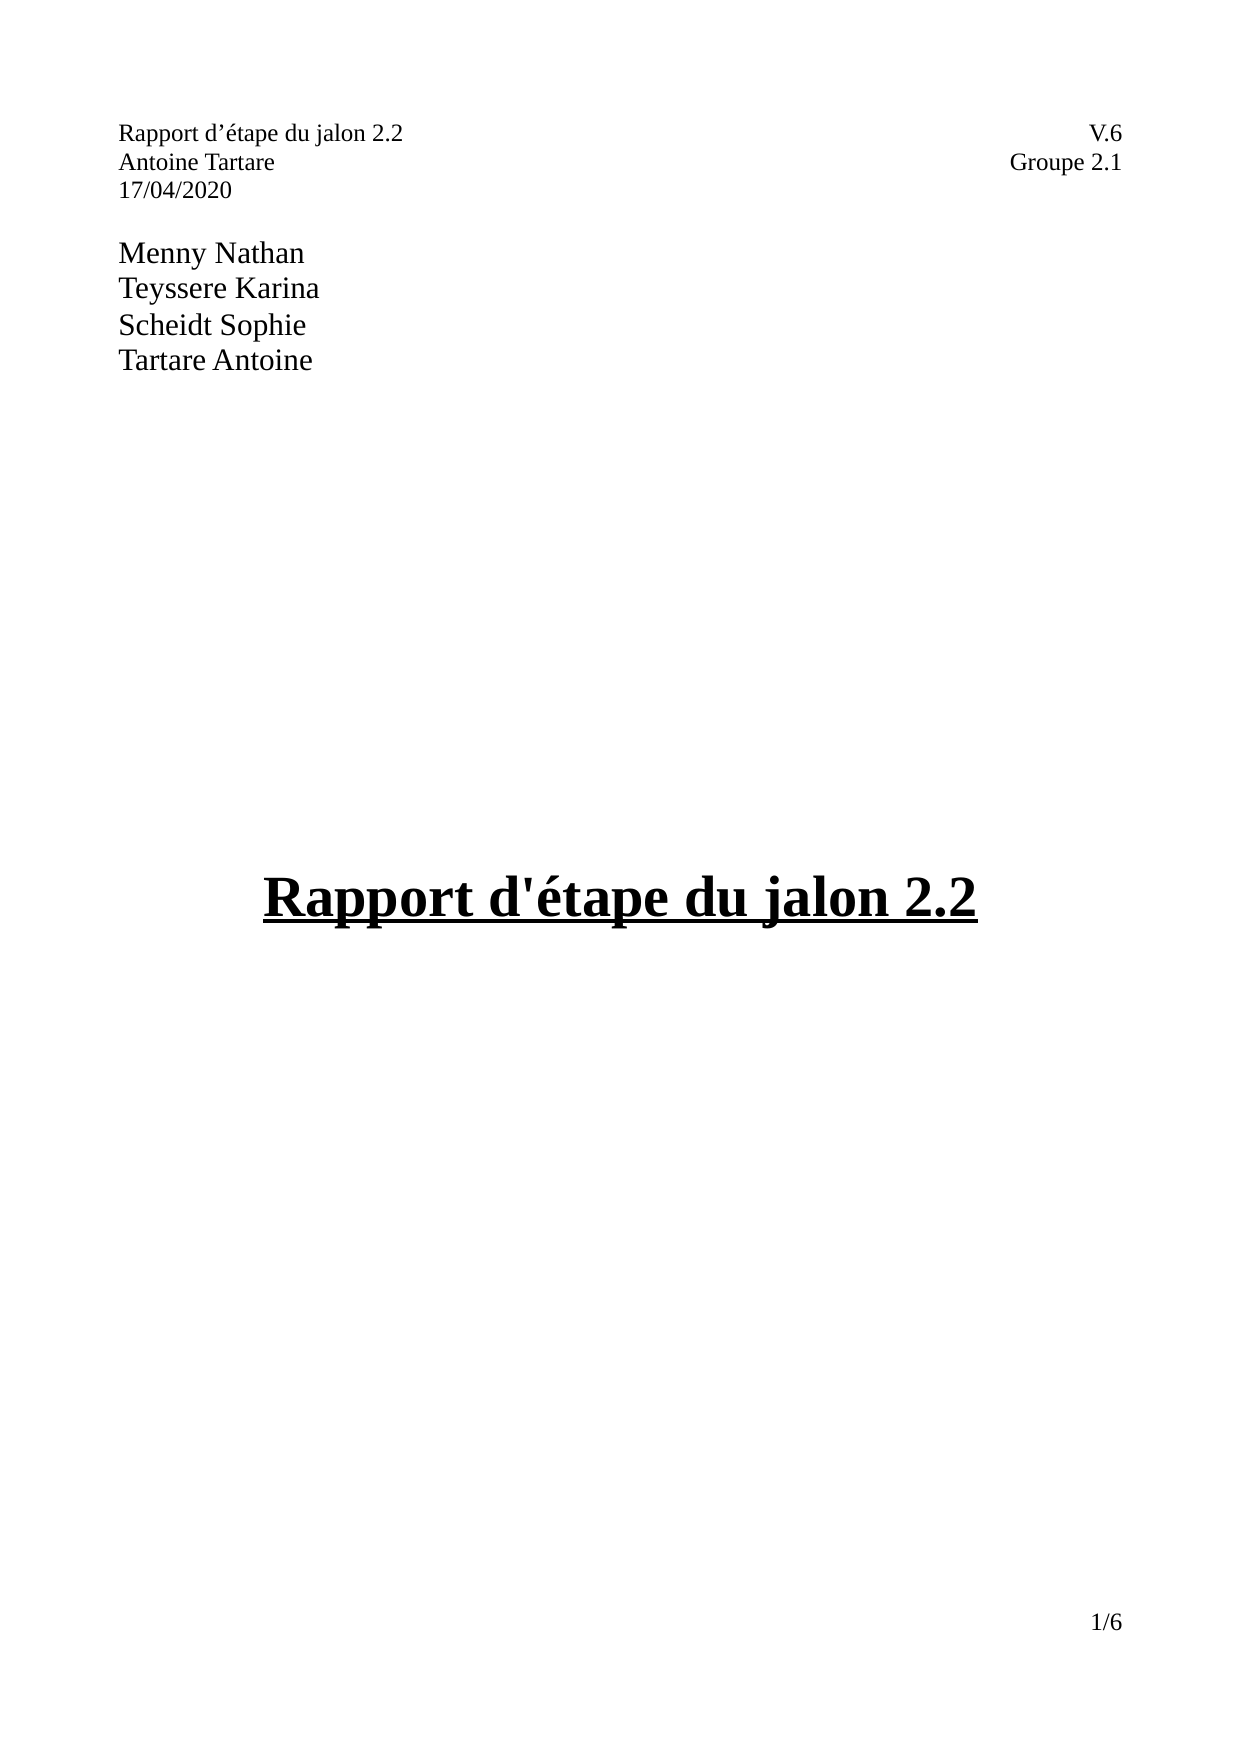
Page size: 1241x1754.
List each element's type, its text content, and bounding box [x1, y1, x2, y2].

text Tartare Antoine [118, 342, 1122, 378]
text Scheidt Sophie [118, 306, 1122, 342]
text Menny Nathan Teyssere Karina [118, 234, 1122, 306]
text Rapport d'étape du jalon 2.2 [118, 862, 1122, 929]
